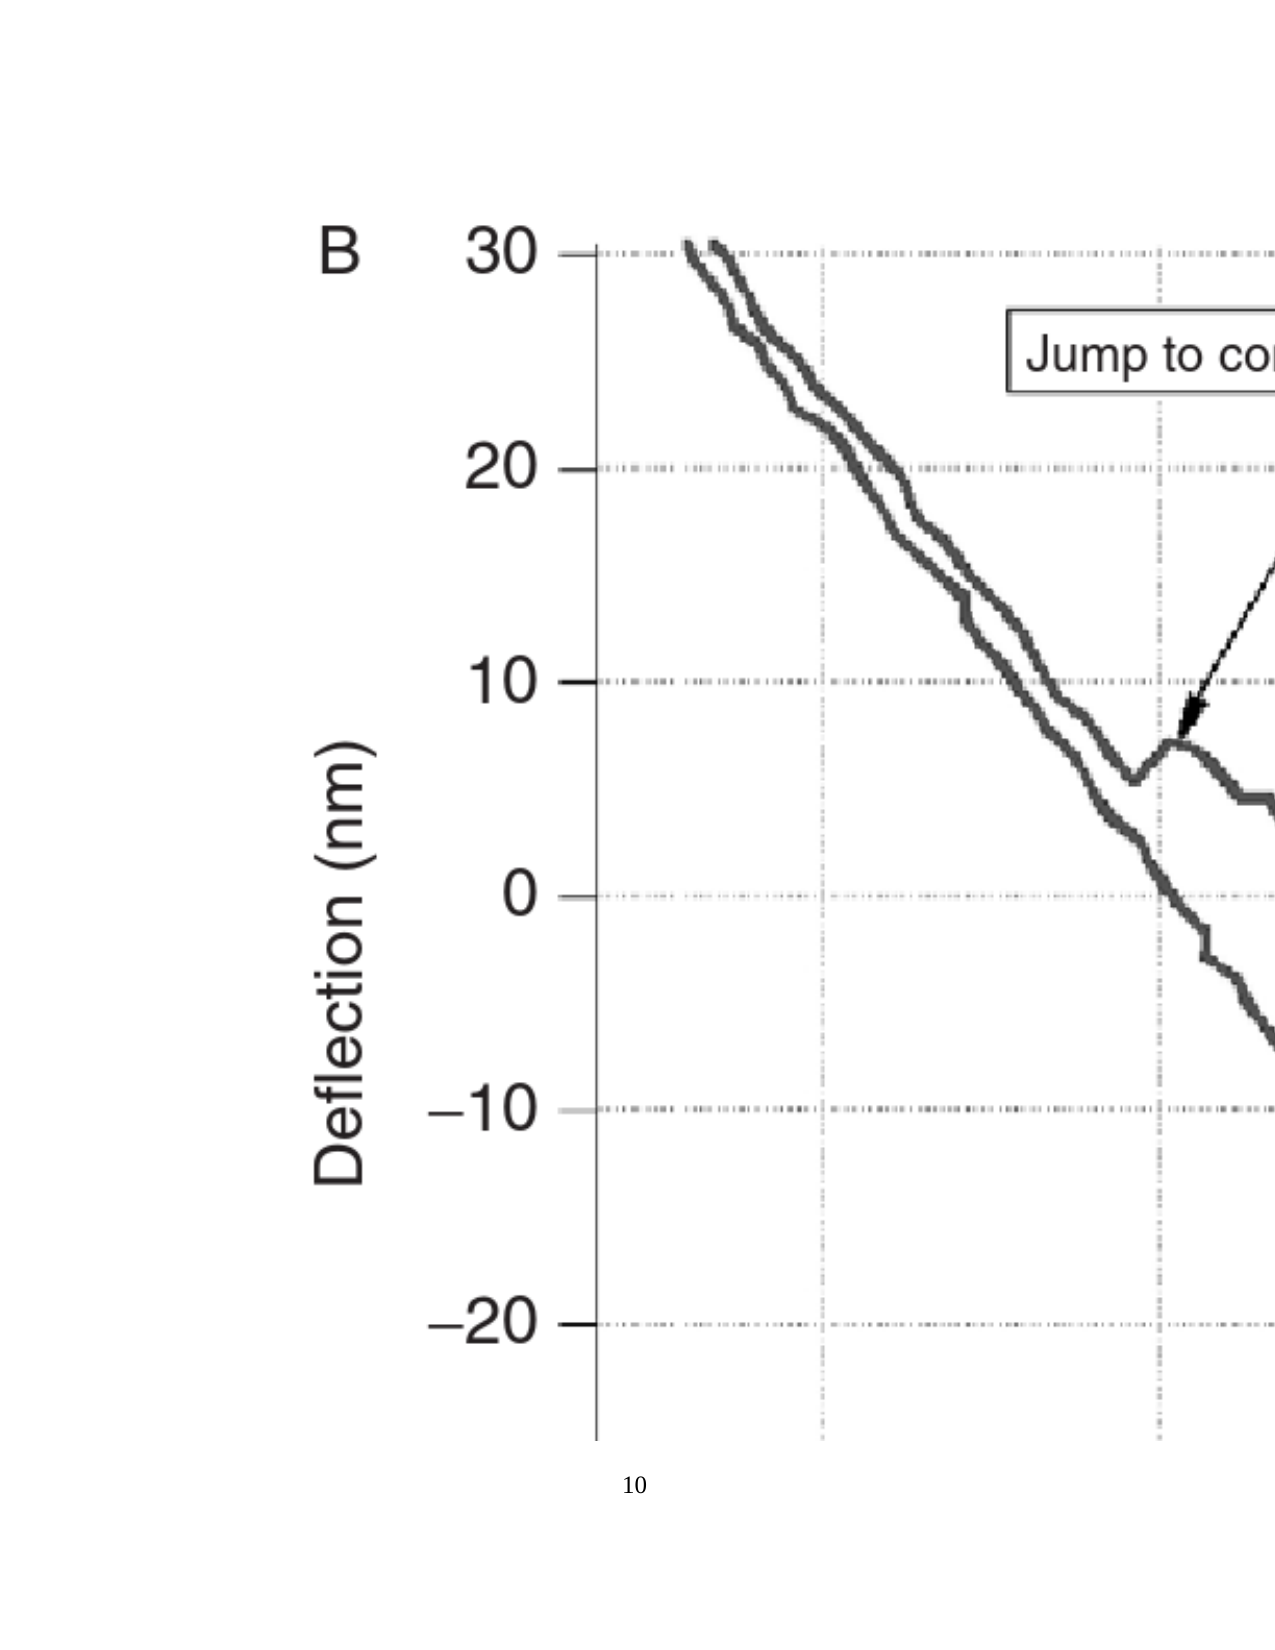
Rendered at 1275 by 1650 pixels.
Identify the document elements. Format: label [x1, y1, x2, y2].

picture [225, 150, 1275, 1441]
